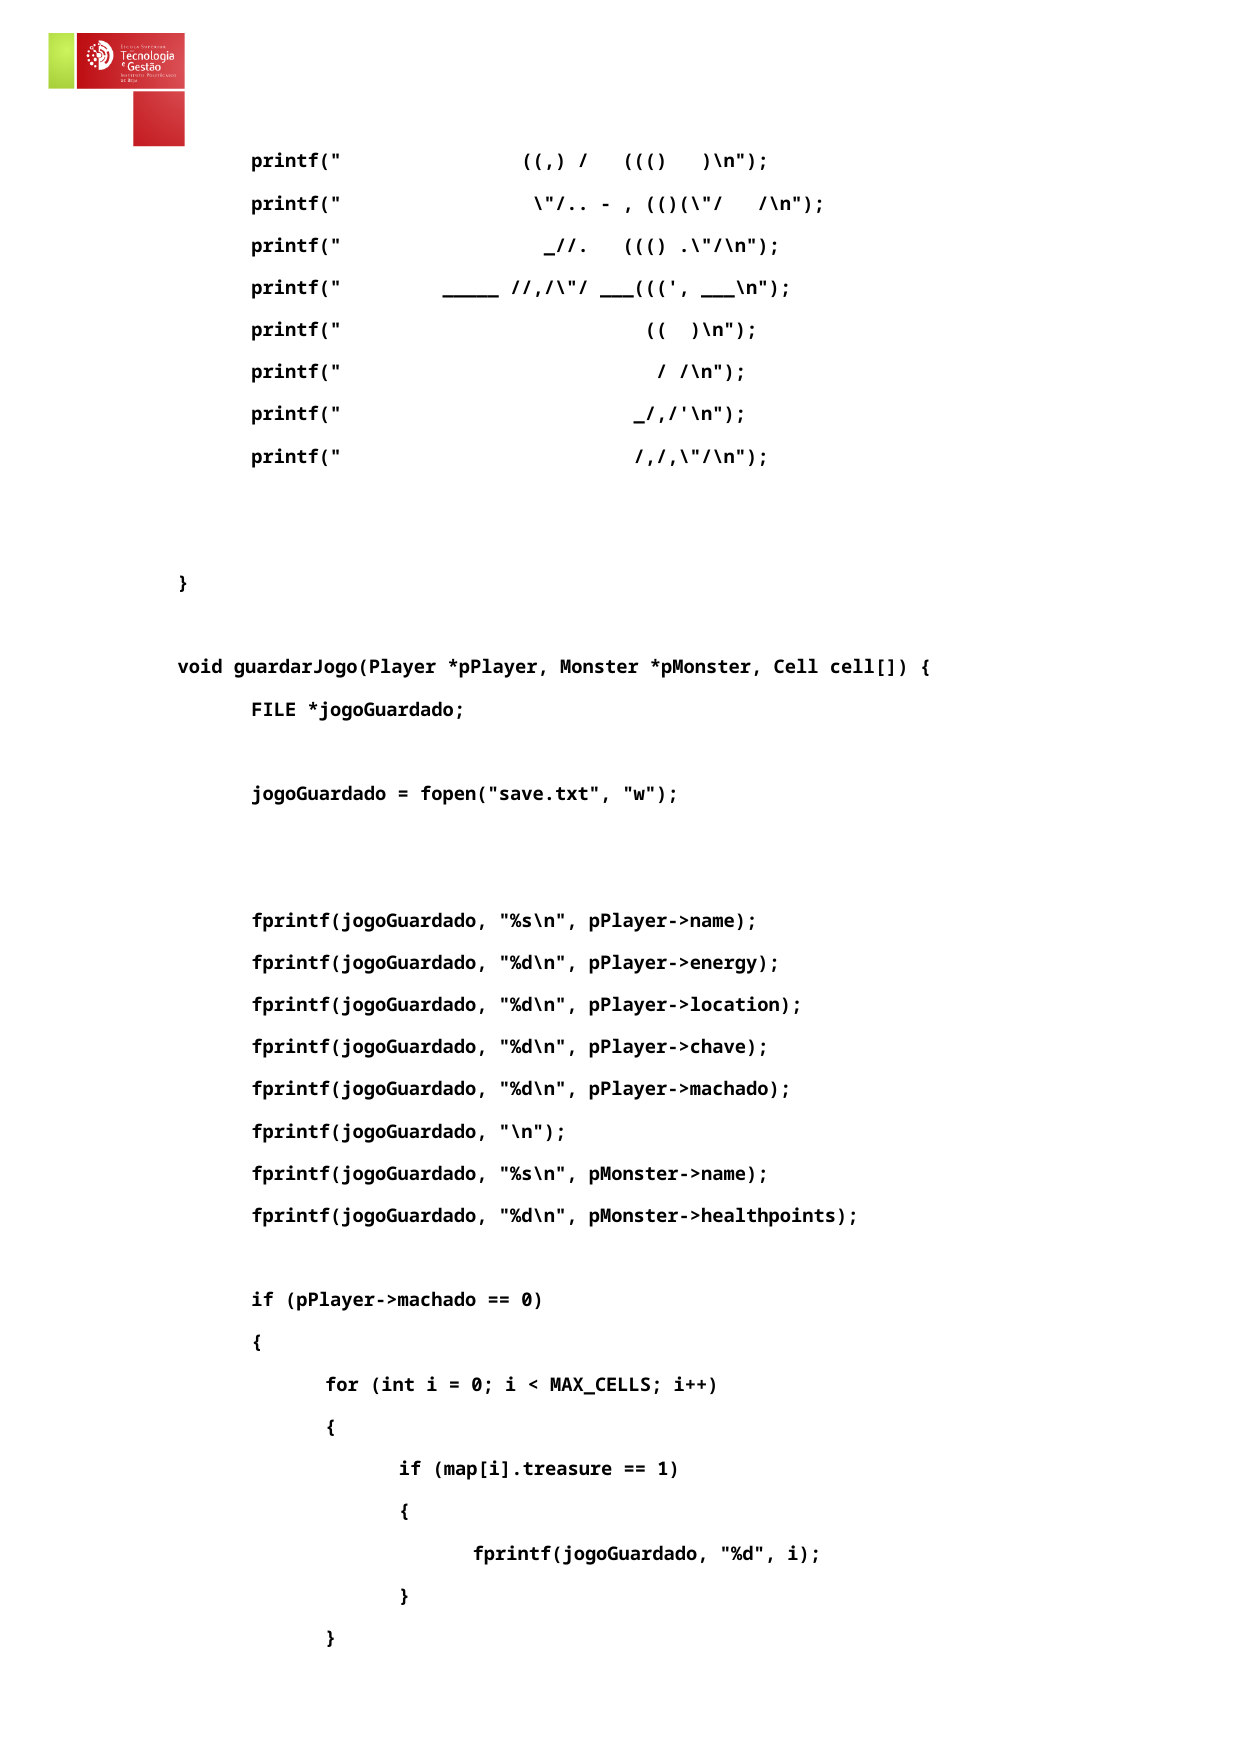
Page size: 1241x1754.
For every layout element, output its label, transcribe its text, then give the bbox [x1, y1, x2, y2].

text fprintf(jogoGuardado, "%s\n", pMonster->name); [177, 1160, 1063, 1186]
text printf(" ((,) / ((() )\n"); [177, 148, 1063, 173]
text fprintf(jogoGuardado, "%d\n", pPlayer->energy); [177, 949, 1063, 975]
text if (map[i].treasure == 1) [177, 1455, 1063, 1481]
text printf(" _____ //,/\"/ ___(((', ___\n"); [177, 274, 1063, 300]
text fprintf(jogoGuardado, "%s\n", pPlayer->name); [177, 907, 1063, 932]
text fprintf(jogoGuardado, "%d\n", pPlayer->machado); [177, 1076, 1063, 1101]
text FILE *jogoGuardado; [177, 696, 1063, 722]
text printf(" _/,/'\n"); [177, 401, 1063, 426]
text printf(" \"/.. - , (()(\"/ /\n"); [177, 190, 1063, 215]
text } [177, 1582, 1063, 1607]
text void guardarJogo(Player *pPlayer, Monster *pMonster, Cell cell[]) { [177, 654, 1063, 679]
text if (pPlayer->machado == 0) [177, 1287, 1063, 1312]
text { [177, 1413, 1063, 1439]
text for (int i = 0; i < MAX_CELLS; i++) [177, 1371, 1063, 1397]
text printf(" / /\n"); [177, 358, 1063, 384]
text fprintf(jogoGuardado, "%d\n", pMonster->healthpoints); [177, 1202, 1063, 1228]
text fprintf(jogoGuardado, "%d\n", pPlayer->chave); [177, 1033, 1063, 1059]
text fprintf(jogoGuardado, "%d\n", pPlayer->location); [177, 991, 1063, 1017]
text fprintf(jogoGuardado, "\n"); [177, 1118, 1063, 1143]
text printf(" (( )\n"); [177, 316, 1063, 342]
text { [177, 1329, 1063, 1354]
text } [177, 1624, 1063, 1650]
text } [177, 569, 1063, 595]
text jogoGuardado = fopen("save.txt", "w"); [177, 780, 1063, 806]
text printf(" /,/,\"/\n"); [177, 443, 1063, 468]
text { [177, 1498, 1063, 1523]
text fprintf(jogoGuardado, "%d", i); [177, 1540, 1063, 1565]
text printf(" _//. ((() .\"/\n"); [177, 232, 1063, 257]
